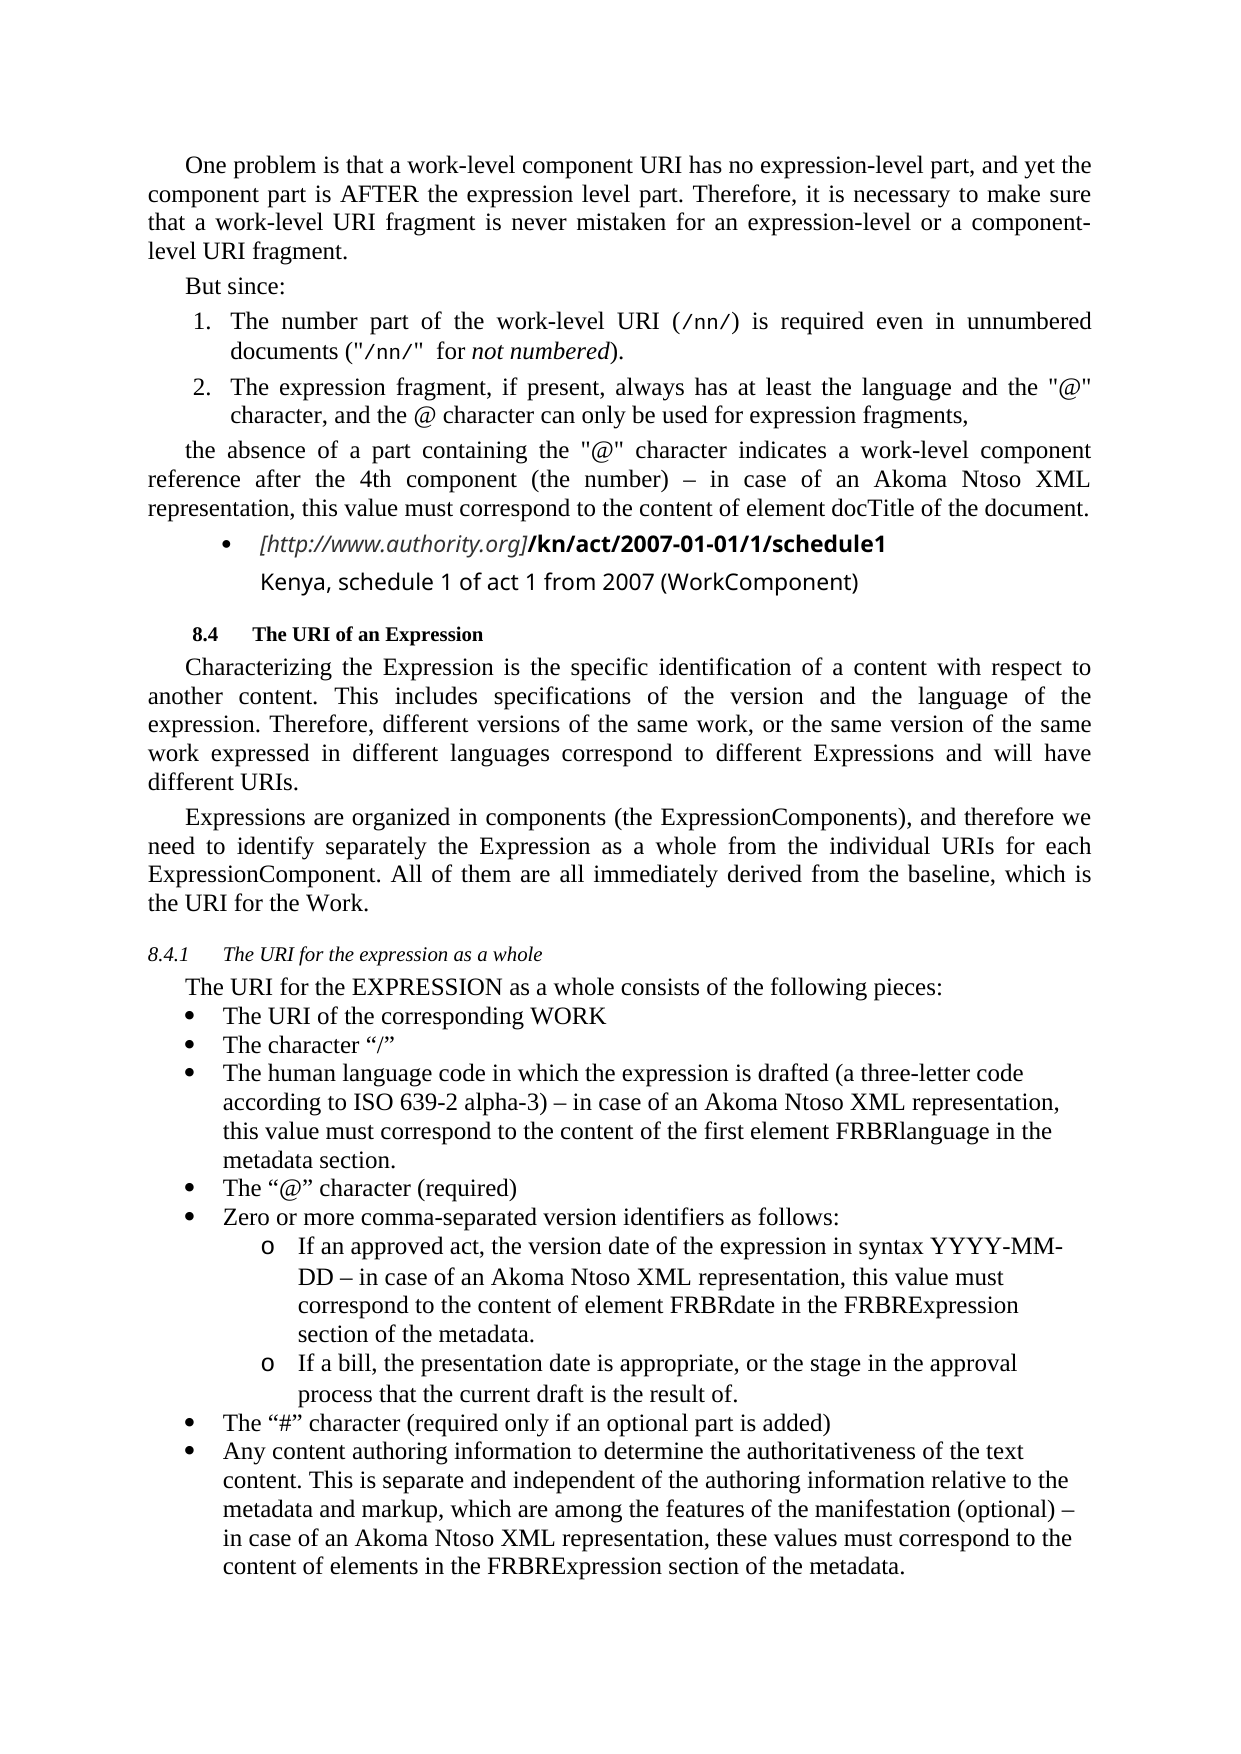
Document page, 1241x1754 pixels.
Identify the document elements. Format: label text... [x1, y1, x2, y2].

text But since: [148, 271, 1092, 300]
list The expression fragment, if present, always has at least the language and the "@" character, and the @ character can only be used for expression fragments, [193, 372, 1092, 429]
list The URI of the corresponding WORK [185, 1001, 1092, 1030]
list The number part of the work-level URI (/nn/) is required even in unnumbered documents ("/nn/" for not numbered). [193, 306, 1092, 365]
text Kenya, schedule 1 of act 1 from 2007 (WorkComponent) [260, 565, 1092, 597]
list The character “/” [185, 1030, 1092, 1058]
text One problem is that a work-level component URI has no expression-level part, and yet the component part is AFTER the expression level part. Therefore, it is necessary to make sure that a work-level URI fragment is never mistaken for an expression-level or a component-level URI fragment. [148, 150, 1092, 265]
list The “#” character (required only if an optional part is added) [185, 1408, 1092, 1436]
text Characterizing the Expression is the specific identification of a content with respect to another content. This includes specifications of the version and the language of the expression. Therefore, different versions of the same work, or the same version of the same work expressed in different languages correspond to different Expressions and will have different URIs. [148, 652, 1092, 796]
list Zero or more comma-separated version identifiers as follows: [185, 1202, 1092, 1231]
list If an approved act, the version date of the expression in syntax YYYY-MM-DD – in case of an Akoma Ntoso XML representation, this value must correspond to the content of element FRBRdate in the FRBRExpression section of the metadata. [260, 1231, 1092, 1348]
list If a bill, the presentation date is appropriate, or the stage in the approval process that the current draft is the result of. [260, 1348, 1092, 1408]
text Expressions are organized in components (the ExpressionComponents), and therefore we need to identify separately the Expression as a whole from the individual URIs for each ExpressionComponent. All of them are all immediately derived from the baseline, which is the URI for the Work. [148, 802, 1092, 917]
subtitle The URI for the expression as a whole [148, 942, 1092, 966]
list The human language code in which the expression is drafted (a three-letter code according to ISO 639-2 alpha-3) – in case of an Akoma Ntoso XML representation, this value must correspond to the content of the first element FRBRlanguage in the metadata section. [185, 1058, 1092, 1173]
subtitle The URI of an Expression [192, 622, 1092, 646]
list The “@” character (required) [185, 1173, 1092, 1202]
text the absence of a part containing the "@" character indicates a work-level component reference after the 4th component (the number) – in case of an Akoma Ntoso XML representation, this value must correspond to the content of element docTitle of the document. [148, 435, 1092, 522]
list [http://www.authority.org]/kn/act/2007-01-01/1/schedule1 [222, 528, 1092, 559]
text The URI for the EXPRESSION as a whole consists of the following pieces: [148, 972, 1092, 1001]
list Any content authoring information to determine the authoritativeness of the text content. This is separate and independent of the authoring information relative to the metadata and markup, which are among the features of the manifestation (optional) – in case of an Akoma Ntoso XML representation, these values must correspond to the content of elements in the FRBRExpression section of the metadata. [185, 1436, 1092, 1580]
